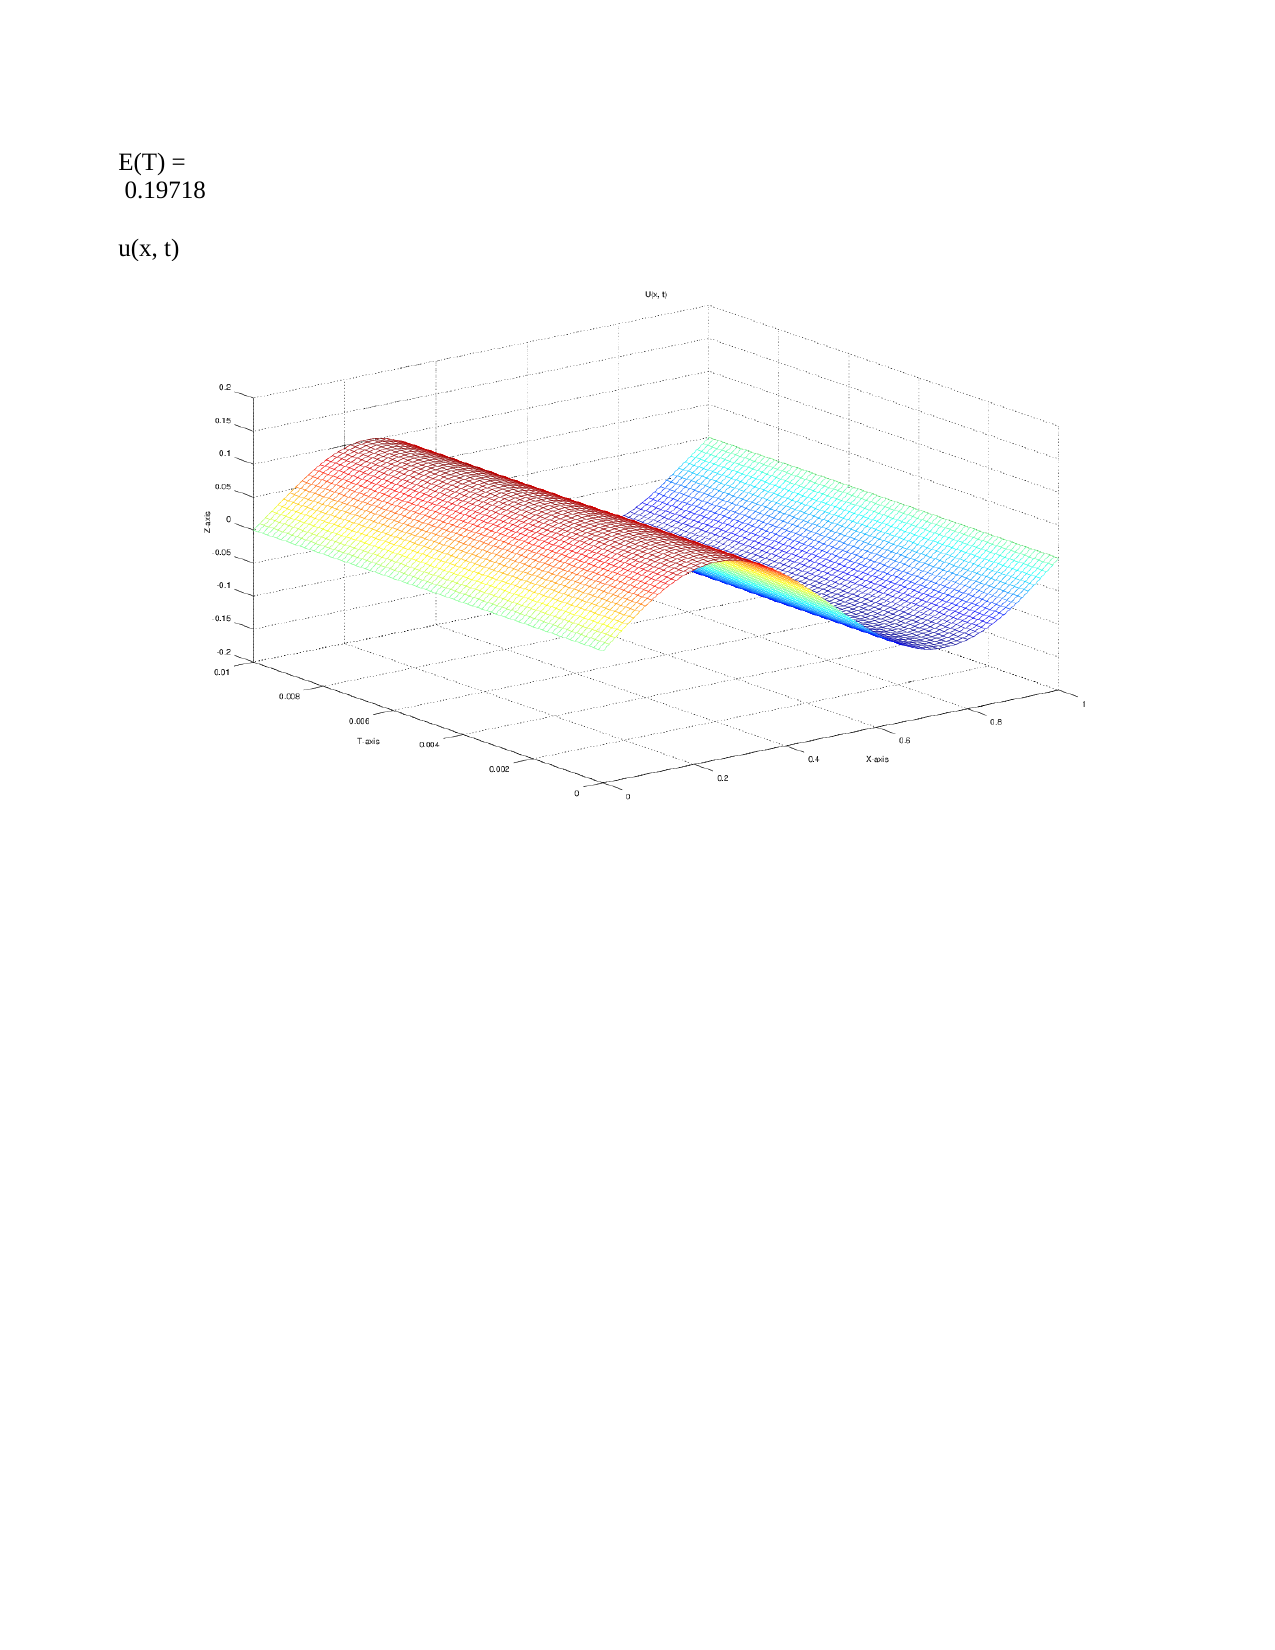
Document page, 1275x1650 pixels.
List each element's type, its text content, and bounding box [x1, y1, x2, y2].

text E(T) = [118, 147, 1157, 176]
picture [118, 261, 1157, 847]
text 0.19718 [118, 176, 1157, 204]
text u(x, t) [118, 233, 1157, 261]
